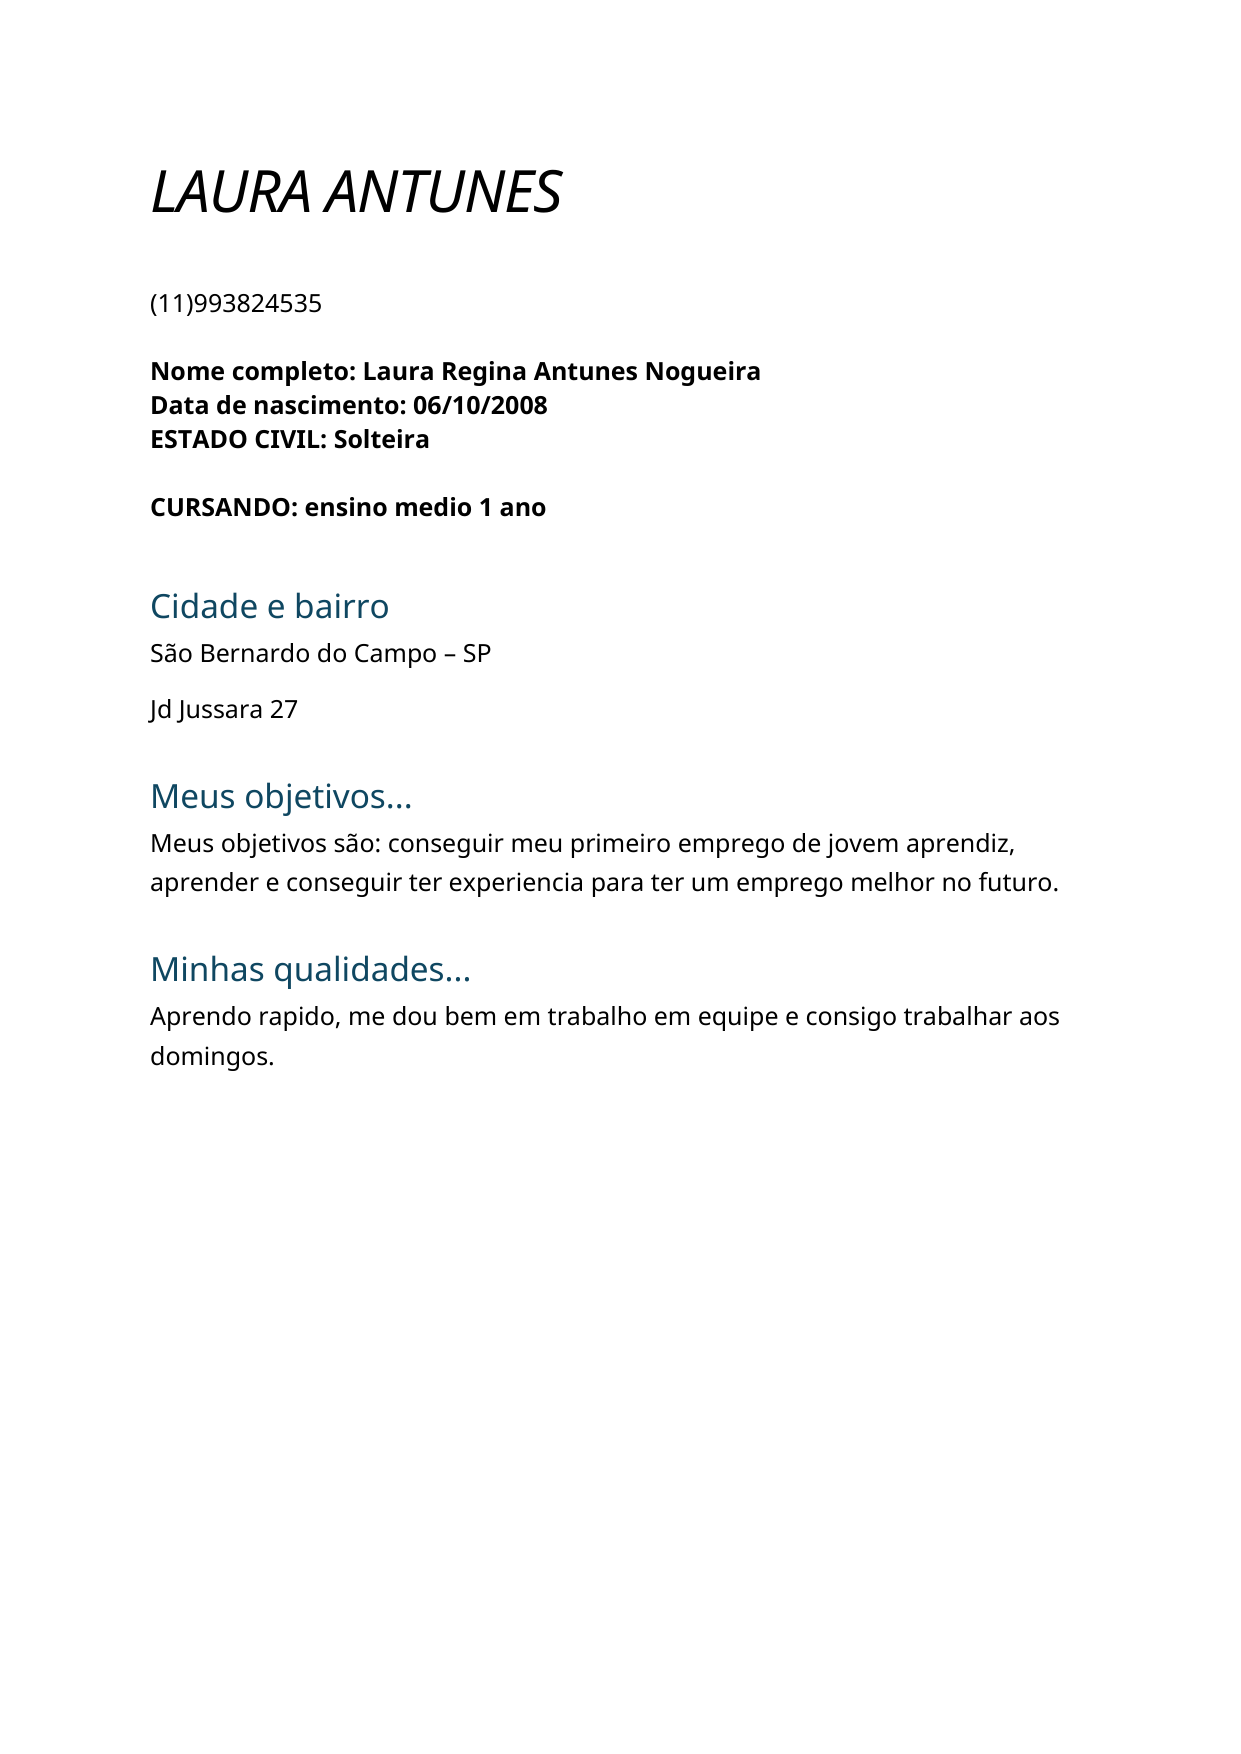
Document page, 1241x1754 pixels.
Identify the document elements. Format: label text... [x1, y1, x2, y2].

text São Bernardo do Campo – SP [150, 636, 1090, 670]
text (11)993824535 [150, 286, 1090, 320]
text ESTADO CIVIL: Solteira [150, 422, 1090, 456]
text Meus objetivos são: conseguir meu primeiro emprego de jovem aprendiz, aprender e conseguir ter experiencia para ter um emprego melhor no futuro. [150, 826, 1090, 899]
text Jd Jussara 27 [150, 692, 1090, 726]
text Aprendo rapido, me dou bem em trabalho em equipe e consigo trabalhar aos domingos. [150, 999, 1090, 1072]
text CURSANDO: ensino medio 1 ano [150, 490, 1090, 524]
text Nome completo: Laura Regina Antunes Nogueira [150, 354, 1090, 388]
subtitle Meus objetivos... [150, 773, 1090, 818]
subtitle Cidade e bairro [150, 583, 1090, 628]
subtitle Minhas qualidades... [150, 946, 1090, 992]
title LAURA ANTUNES [150, 150, 1090, 229]
text Data de nascimento: 06/10/2008 [150, 388, 1090, 422]
